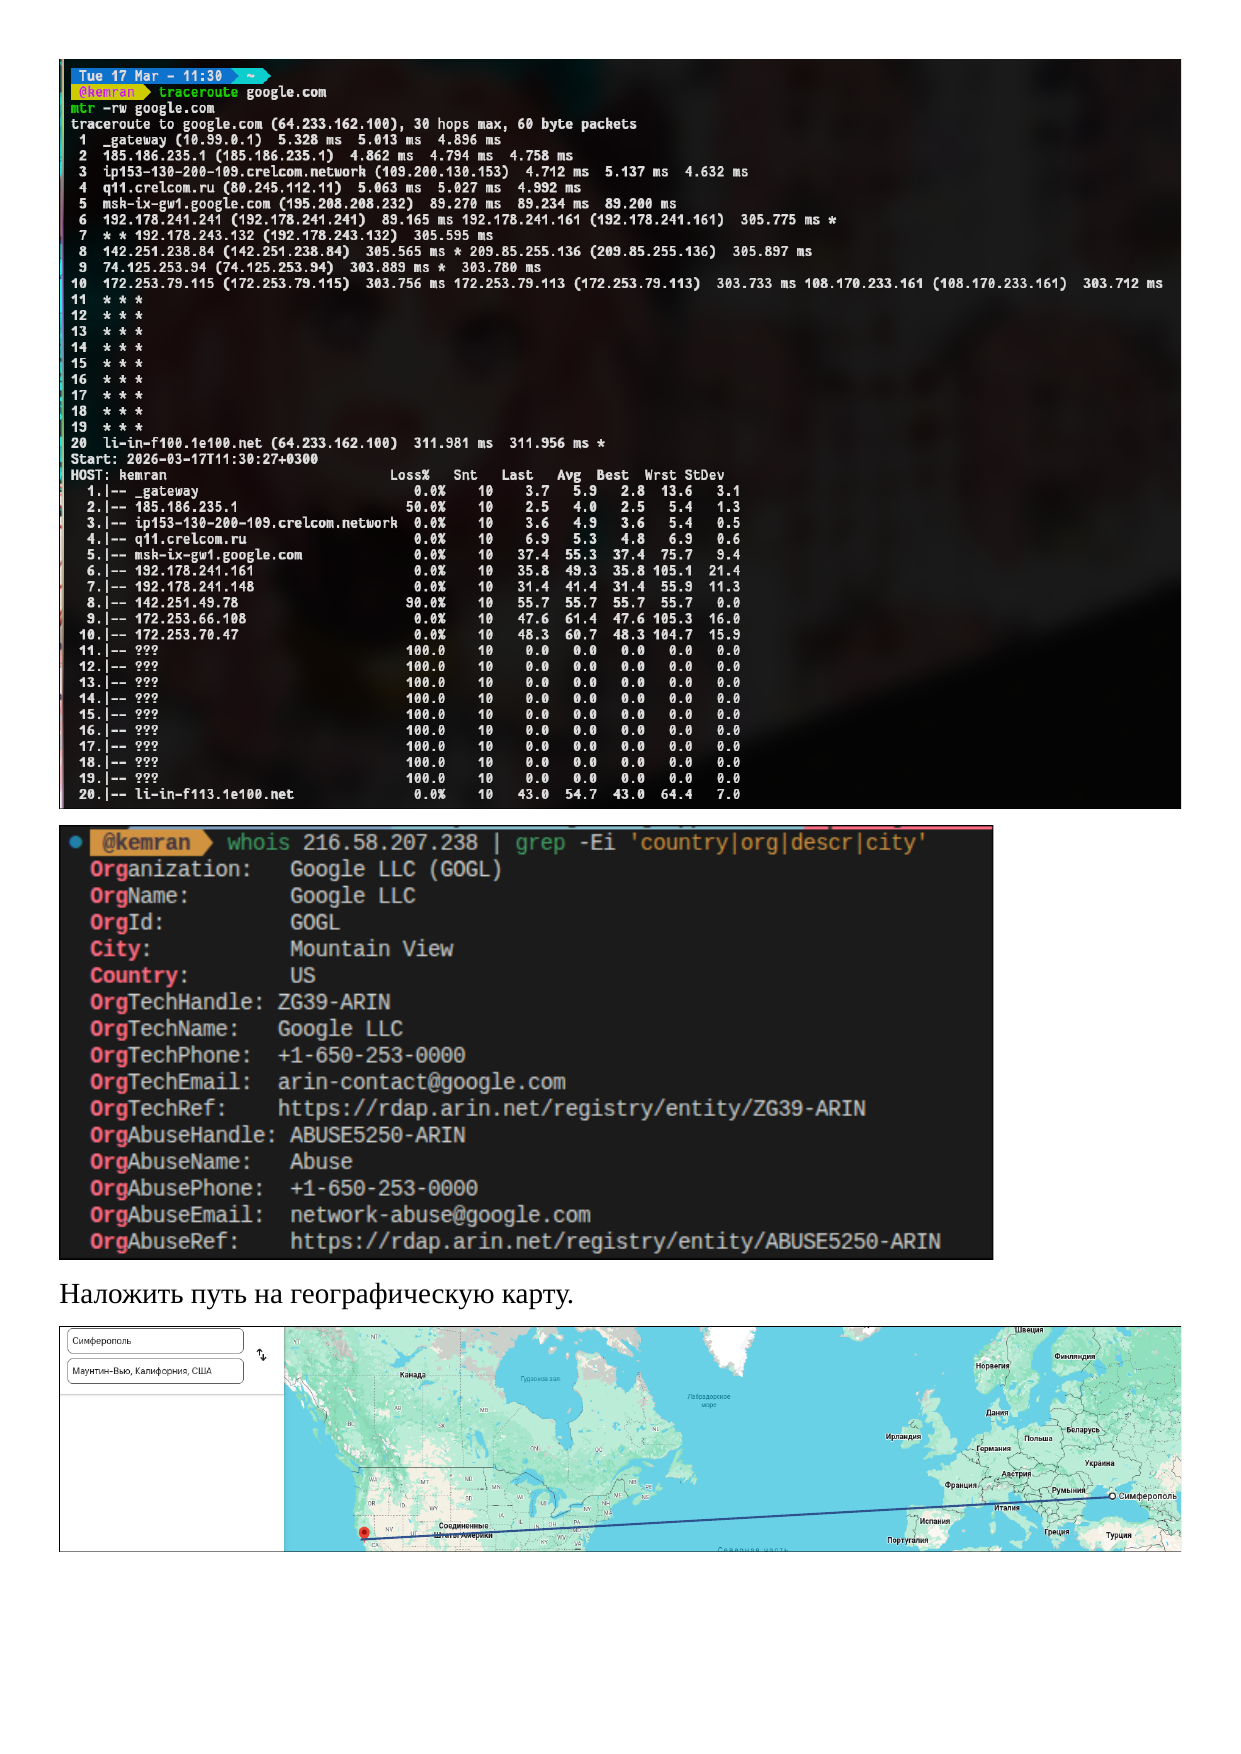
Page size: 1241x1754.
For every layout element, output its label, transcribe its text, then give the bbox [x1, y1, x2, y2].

picture [59, 1326, 1182, 1552]
picture [59, 59, 1182, 809]
text Наложить путь на географическую карту. [59, 1276, 1181, 1310]
picture [59, 825, 994, 1260]
